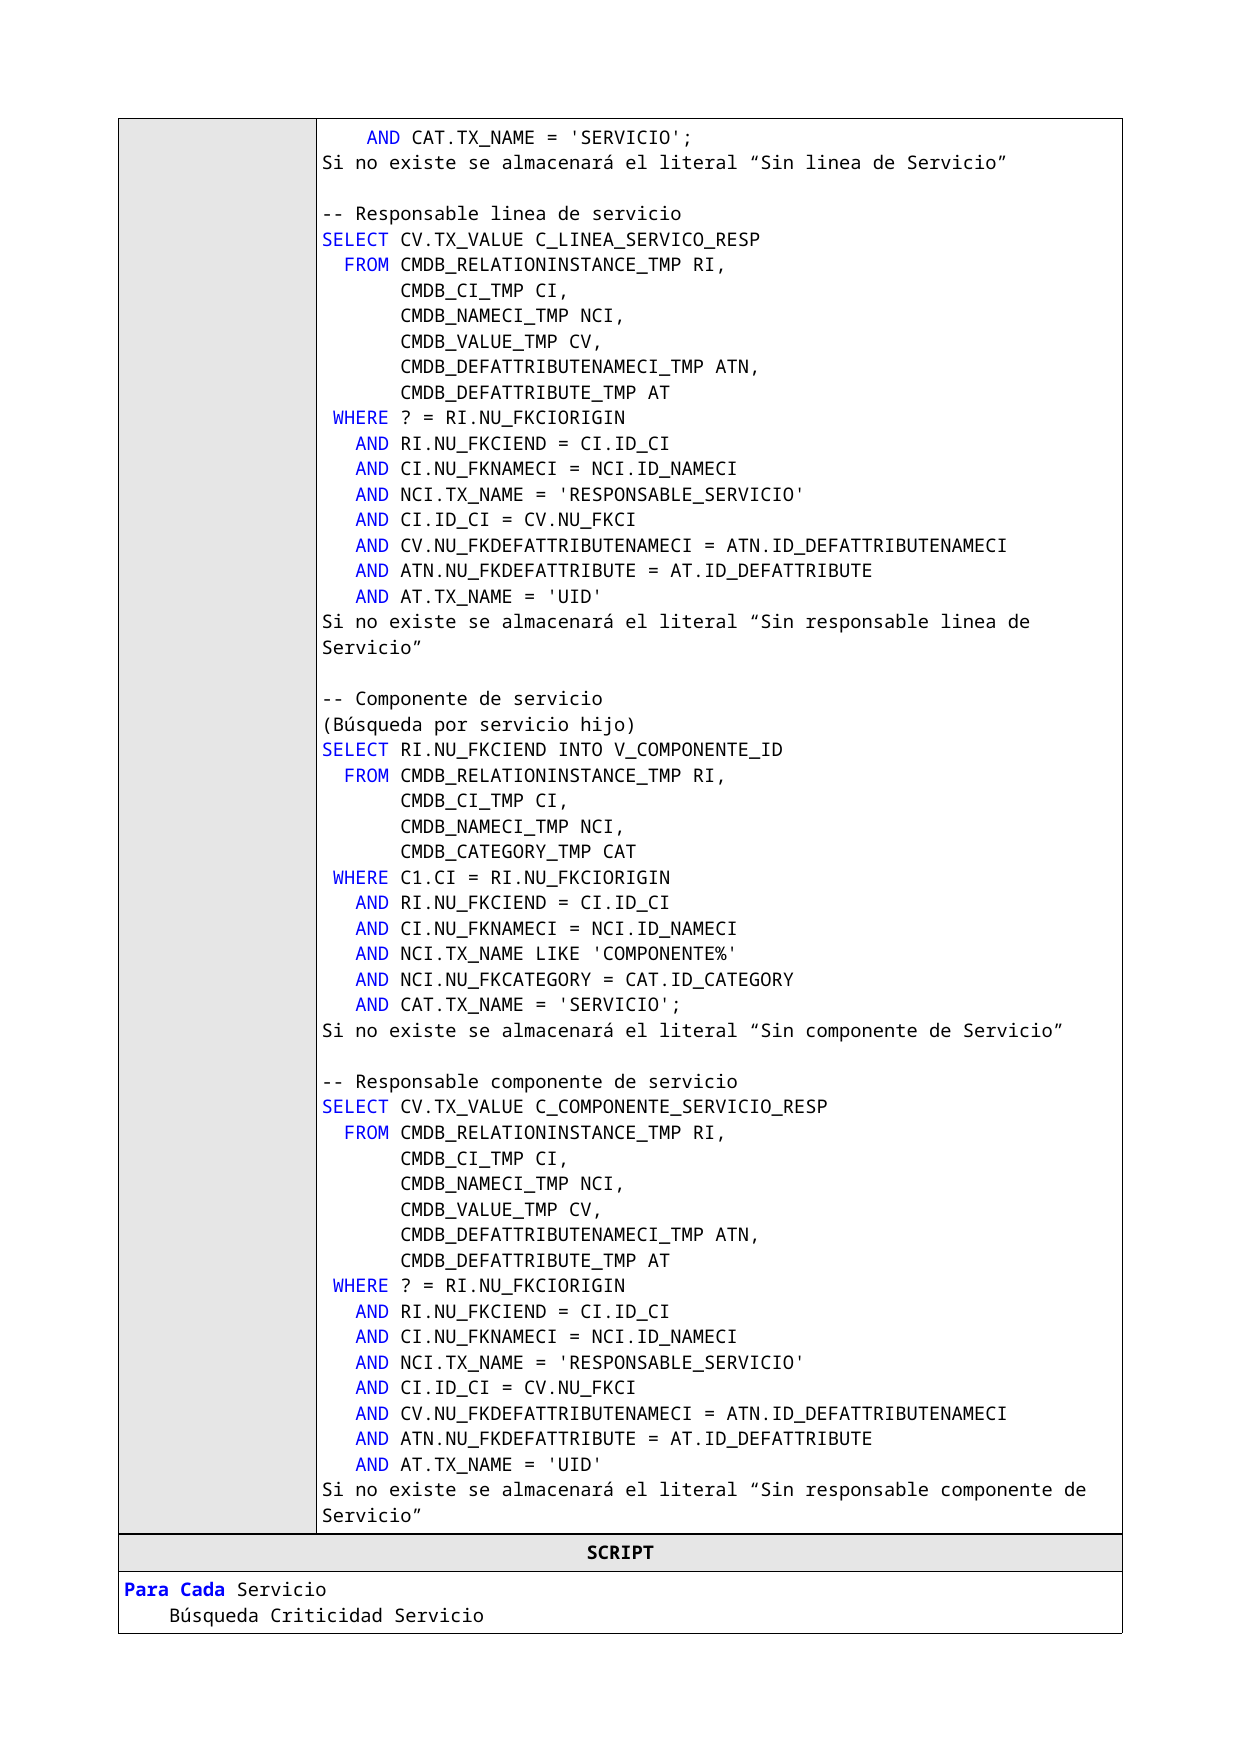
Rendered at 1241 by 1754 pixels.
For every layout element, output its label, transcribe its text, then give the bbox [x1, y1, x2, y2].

table_cell [119, 119, 316, 1533]
table_header SCRIPT [119, 1535, 1122, 1571]
table_cell Para Cada Servicio Búsqueda Criticidad Servicio [119, 1572, 1122, 1633]
table_cell AND CAT.TX_NAME = 'SERVICIO'; Si no existe se almacenará el literal “Sin linea de Servicio” -- Responsable linea de servicio SELECT CV.TX_VALUE C_LINEA_SERVICO_RESP FROM CMDB_RELATIONINSTANCE_TMP RI, CMDB_CI_TMP CI, CMDB_NAMECI_TMP NCI, CMDB_VALUE_TMP CV, CMDB_DEFATTRIBUTENAMECI_TMP ATN, CMDB_DEFATTRIBUTE_TMP AT WHERE ? = RI.NU_FKCIORIGIN AND RI.NU_FKCIEND = CI.ID_CI AND CI.NU_FKNAMECI = NCI.ID_NAMECI AND NCI.TX_NAME = 'RESPONSABLE_SERVICIO' AND CI.ID_CI = CV.NU_FKCI AND CV.NU_FKDEFATTRIBUTENAMECI = ATN.ID_DEFATTRIBUTENAMECI AND ATN.NU_FKDEFATTRIBUTE = AT.ID_DEFATTRIBUTE AND AT.TX_NAME = 'UID' Si no existe se almacenará el literal “Sin responsable linea de Servicio” -- Componente de servicio (Búsqueda por servicio hijo) SELECT RI.NU_FKCIEND INTO V_COMPONENTE_ID FROM CMDB_RELATIONINSTANCE_TMP RI, CMDB_CI_TMP CI, CMDB_NAMECI_TMP NCI, CMDB_CATEGORY_TMP CAT WHERE C1.CI = RI.NU_FKCIORIGIN AND RI.NU_FKCIEND = CI.ID_CI AND CI.NU_FKNAMECI = NCI.ID_NAMECI AND NCI.TX_NAME LIKE 'COMPONENTE%' AND NCI.NU_FKCATEGORY = CAT.ID_CATEGORY AND CAT.TX_NAME = 'SERVICIO'; Si no existe se almacenará el literal “Sin componente de Servicio” -- Responsable componente de servicio SELECT CV.TX_VALUE C_COMPONENTE_SERVICIO_RESP FROM CMDB_RELATIONINSTANCE_TMP RI, CMDB_CI_TMP CI, CMDB_NAMECI_TMP NCI, CMDB_VALUE_TMP CV, CMDB_DEFATTRIBUTENAMECI_TMP ATN, CMDB_DEFATTRIBUTE_TMP AT WHERE ? = RI.NU_FKCIORIGIN AND RI.NU_FKCIEND = CI.ID_CI AND CI.NU_FKNAMECI = NCI.ID_NAMECI AND NCI.TX_NAME = 'RESPONSABLE_SERVICIO' AND CI.ID_CI = CV.NU_FKCI AND CV.NU_FKDEFATTRIBUTENAMECI = ATN.ID_DEFATTRIBUTENAMECI AND ATN.NU_FKDEFATTRIBUTE = AT.ID_DEFATTRIBUTE AND AT.TX_NAME = 'UID' Si no existe se almacenará el literal “Sin responsable componente de Servicio” [317, 119, 1122, 1533]
